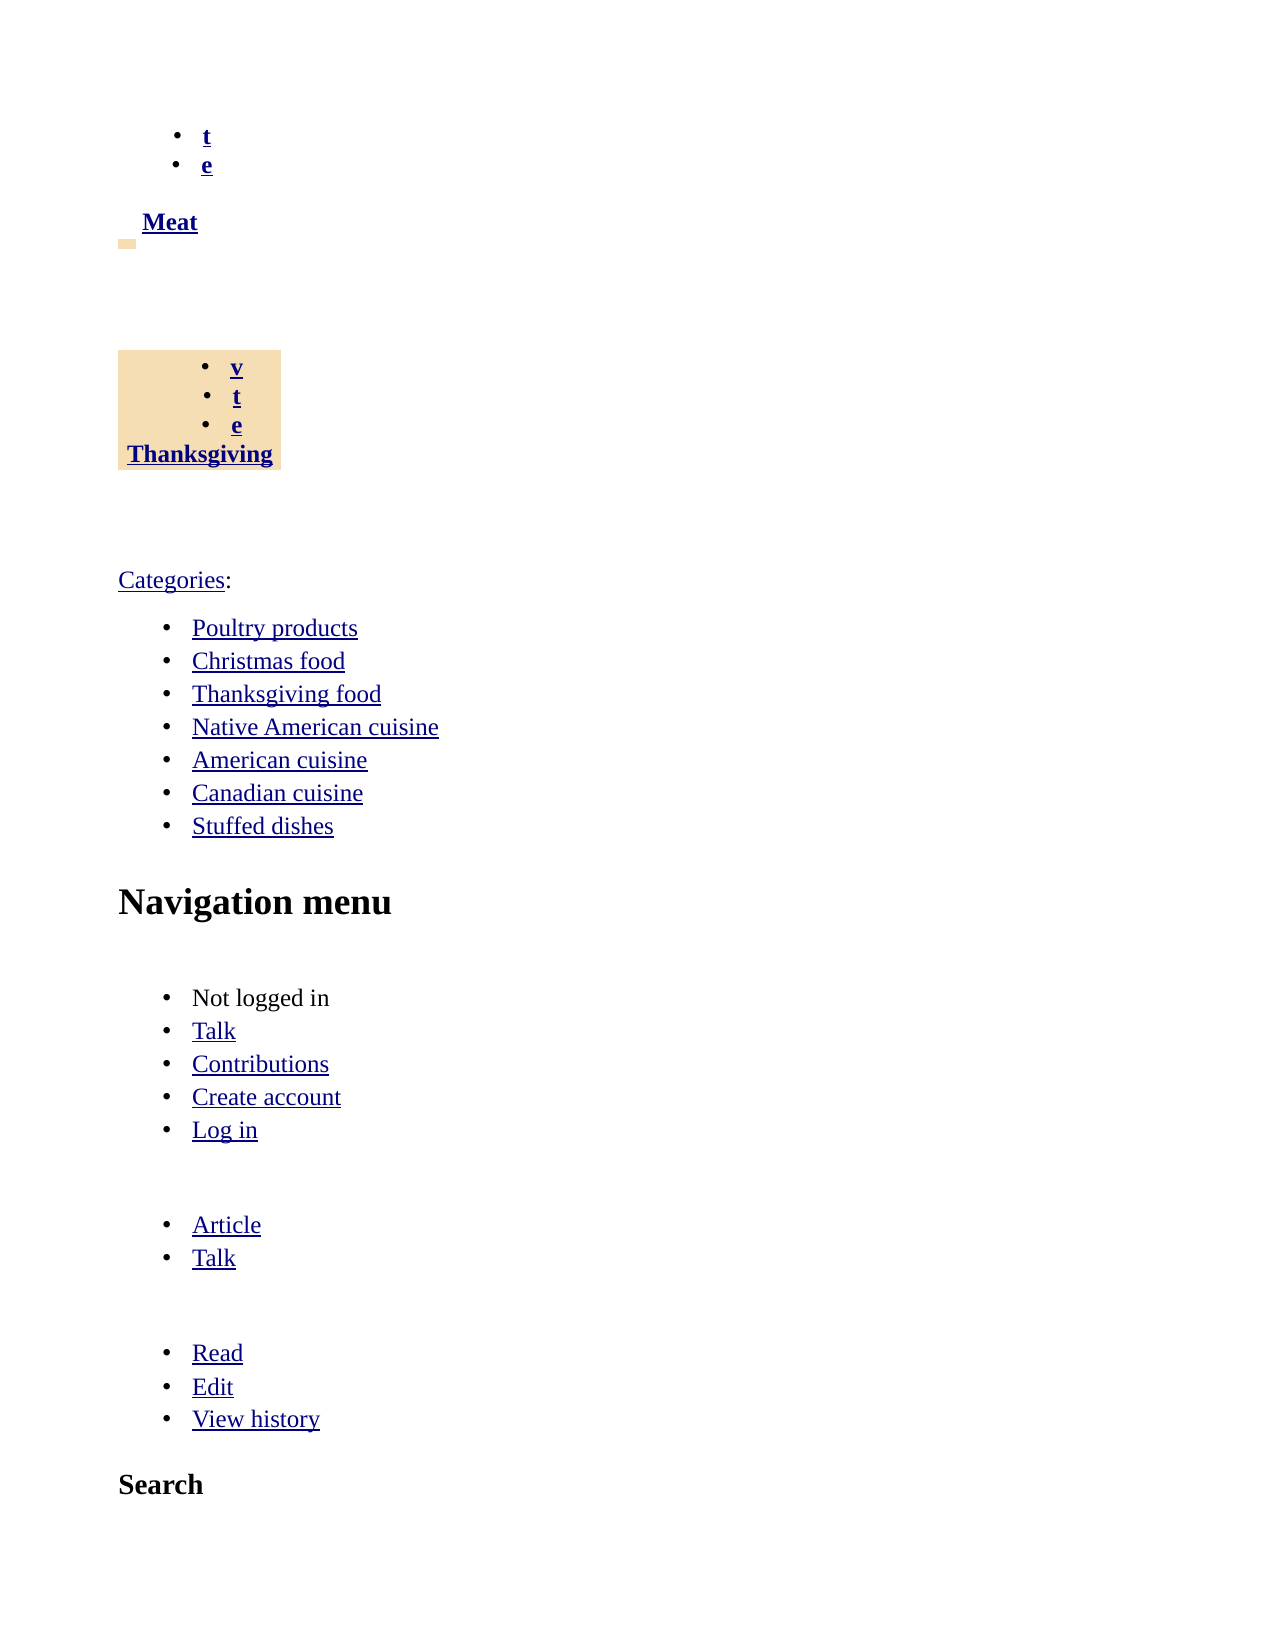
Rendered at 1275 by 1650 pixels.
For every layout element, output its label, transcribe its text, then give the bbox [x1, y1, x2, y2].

table_header v t e Thanksgiving [118, 350, 281, 470]
list Not logged in [162, 983, 1157, 1012]
list Article [162, 1210, 1157, 1239]
table_header v t e Meat [118, 118, 222, 239]
list Edit [162, 1372, 1157, 1400]
list Native American cuisine [162, 712, 1157, 741]
subtitle Search [118, 1467, 1157, 1500]
list Create account [162, 1082, 1157, 1111]
list Thanksgiving food [162, 679, 1157, 708]
list Talk [162, 1243, 1157, 1272]
list Poultry products [162, 613, 1157, 642]
list Read [162, 1338, 1157, 1367]
table_header [118, 239, 136, 249]
list American cuisine [162, 745, 1157, 774]
list View history [162, 1404, 1157, 1433]
list Christmas food [162, 646, 1157, 675]
list Stuffed dishes [162, 811, 1157, 840]
list Canadian cuisine [162, 778, 1157, 807]
subtitle Navigation menu [118, 880, 1157, 923]
list Log in [162, 1115, 1157, 1144]
list Contributions [162, 1049, 1157, 1078]
text Categories: [118, 566, 1157, 594]
list Talk [162, 1016, 1157, 1045]
